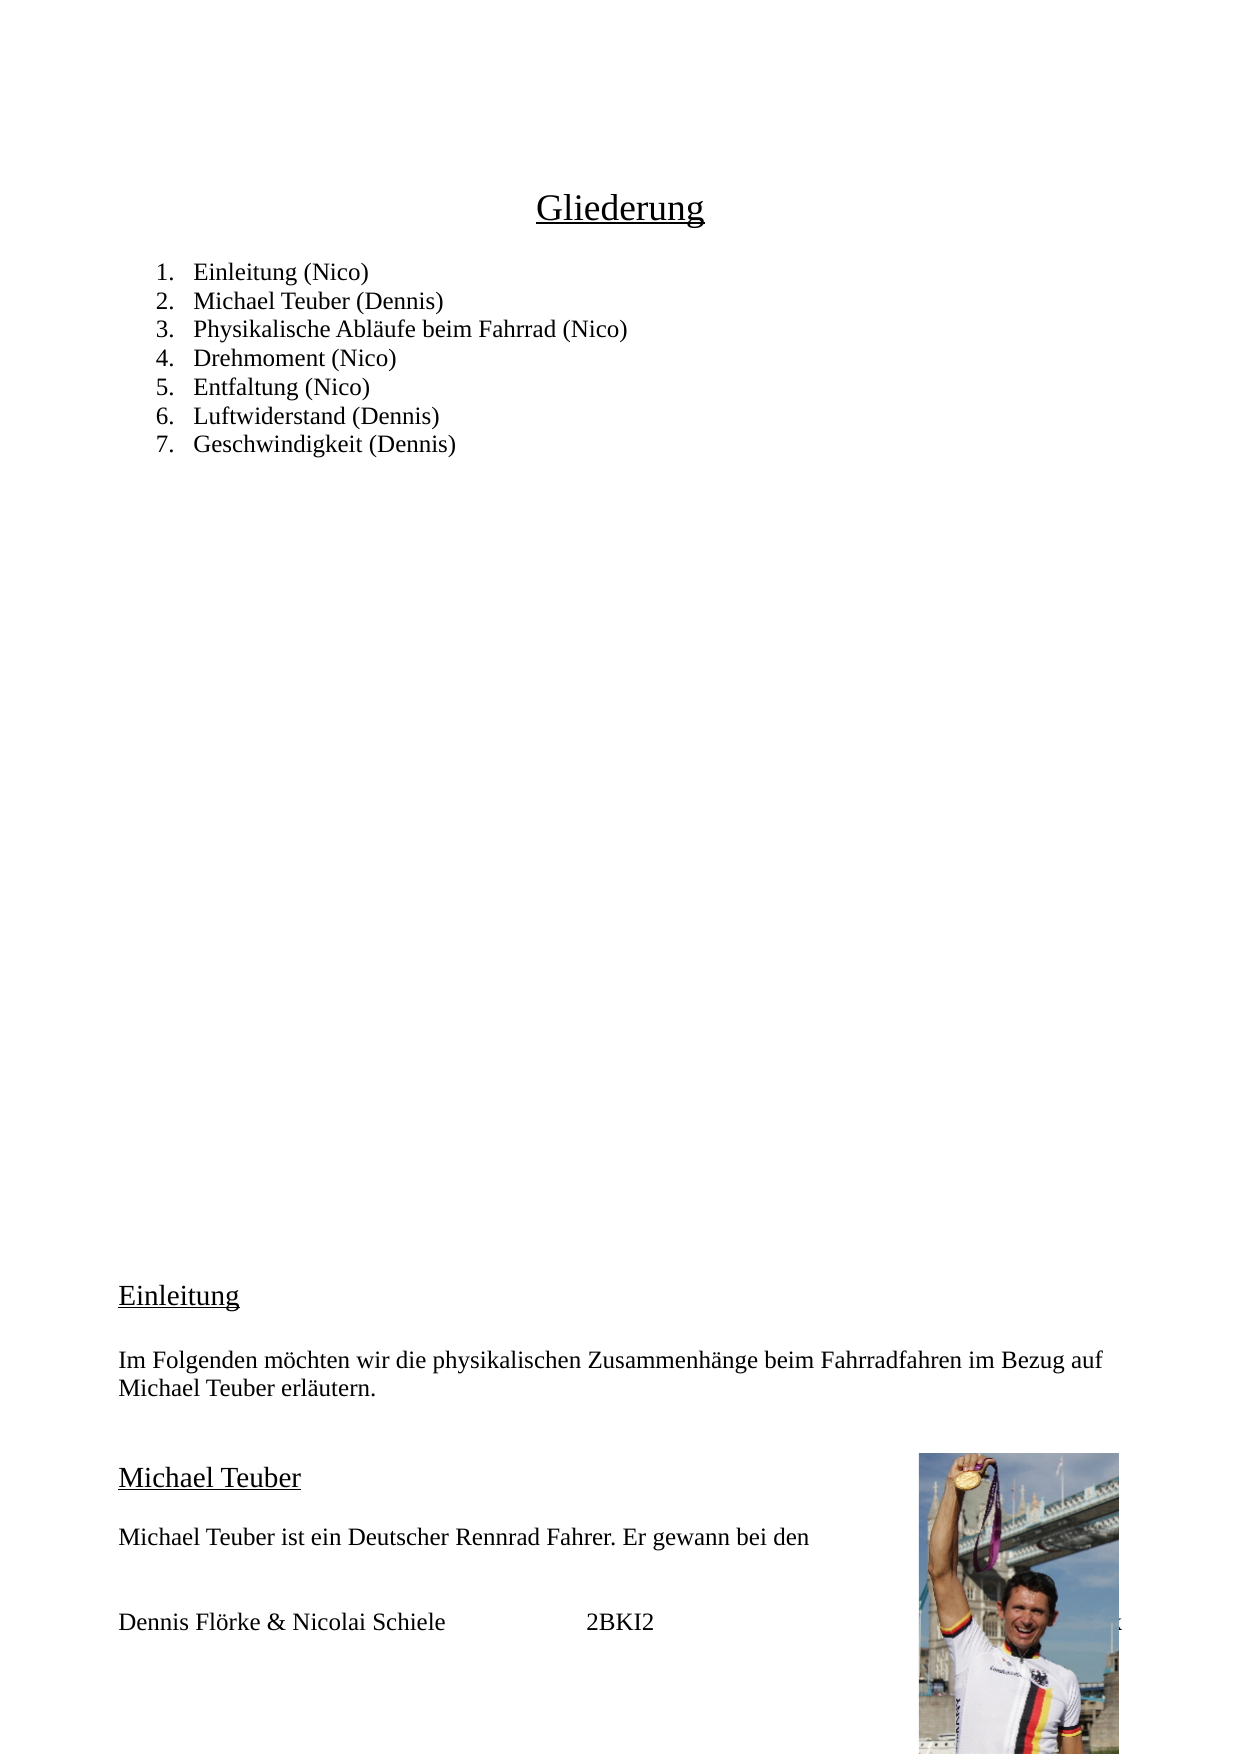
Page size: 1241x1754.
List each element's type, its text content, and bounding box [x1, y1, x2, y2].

text Im Folgenden möchten wir die physikalischen Zusammenhänge beim Fahrradfahren im Bezug auf Michael Teuber erläutern. [118, 1345, 1122, 1402]
list Geschwindigkeit (Dennis) [156, 429, 1122, 458]
text Michael Teuber [118, 1460, 918, 1493]
text Michael Teuber ist ein Deutscher Rennrad Fahrer. Er gewann bei den [118, 1522, 918, 1551]
list Michael Teuber (Dennis) [156, 286, 1122, 314]
text Gliederung [118, 185, 1122, 228]
text Einleitung [118, 1278, 1122, 1311]
list Entfaltung (Nico) [156, 372, 1122, 401]
list Luftwiderstand (Dennis) [156, 401, 1122, 429]
list Einleitung (Nico) [156, 257, 1122, 286]
list Drehmoment (Nico) [156, 343, 1122, 372]
list Physikalische Abläufe beim Fahrrad (Nico) [156, 314, 1122, 343]
picture [918, 1453, 1119, 1754]
